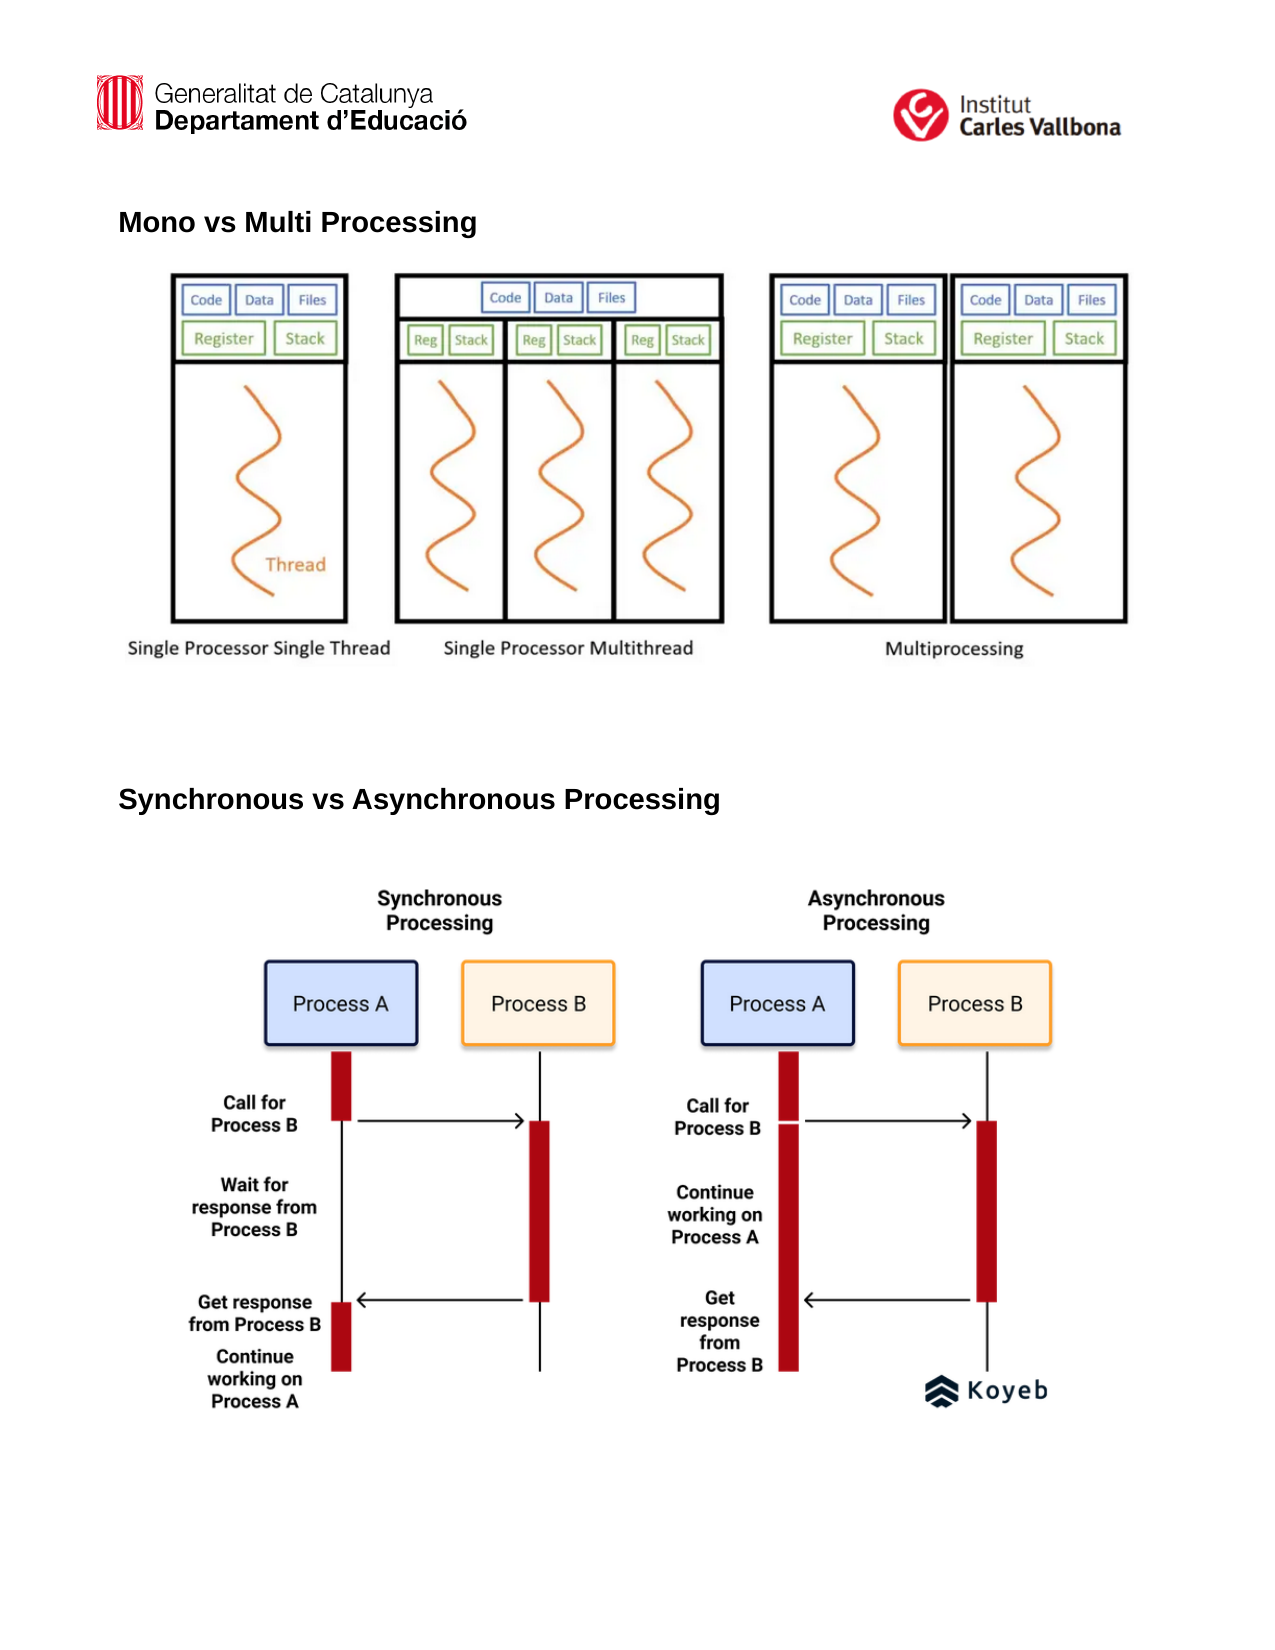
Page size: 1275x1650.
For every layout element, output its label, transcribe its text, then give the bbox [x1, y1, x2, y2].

picture [124, 258, 1135, 667]
picture [177, 877, 1069, 1424]
text Synchronous vs Asynchronous Processing [118, 782, 1157, 815]
picture [891, 85, 1132, 144]
text Mono vs Multi Processing [118, 205, 1157, 239]
picture [97, 74, 494, 137]
